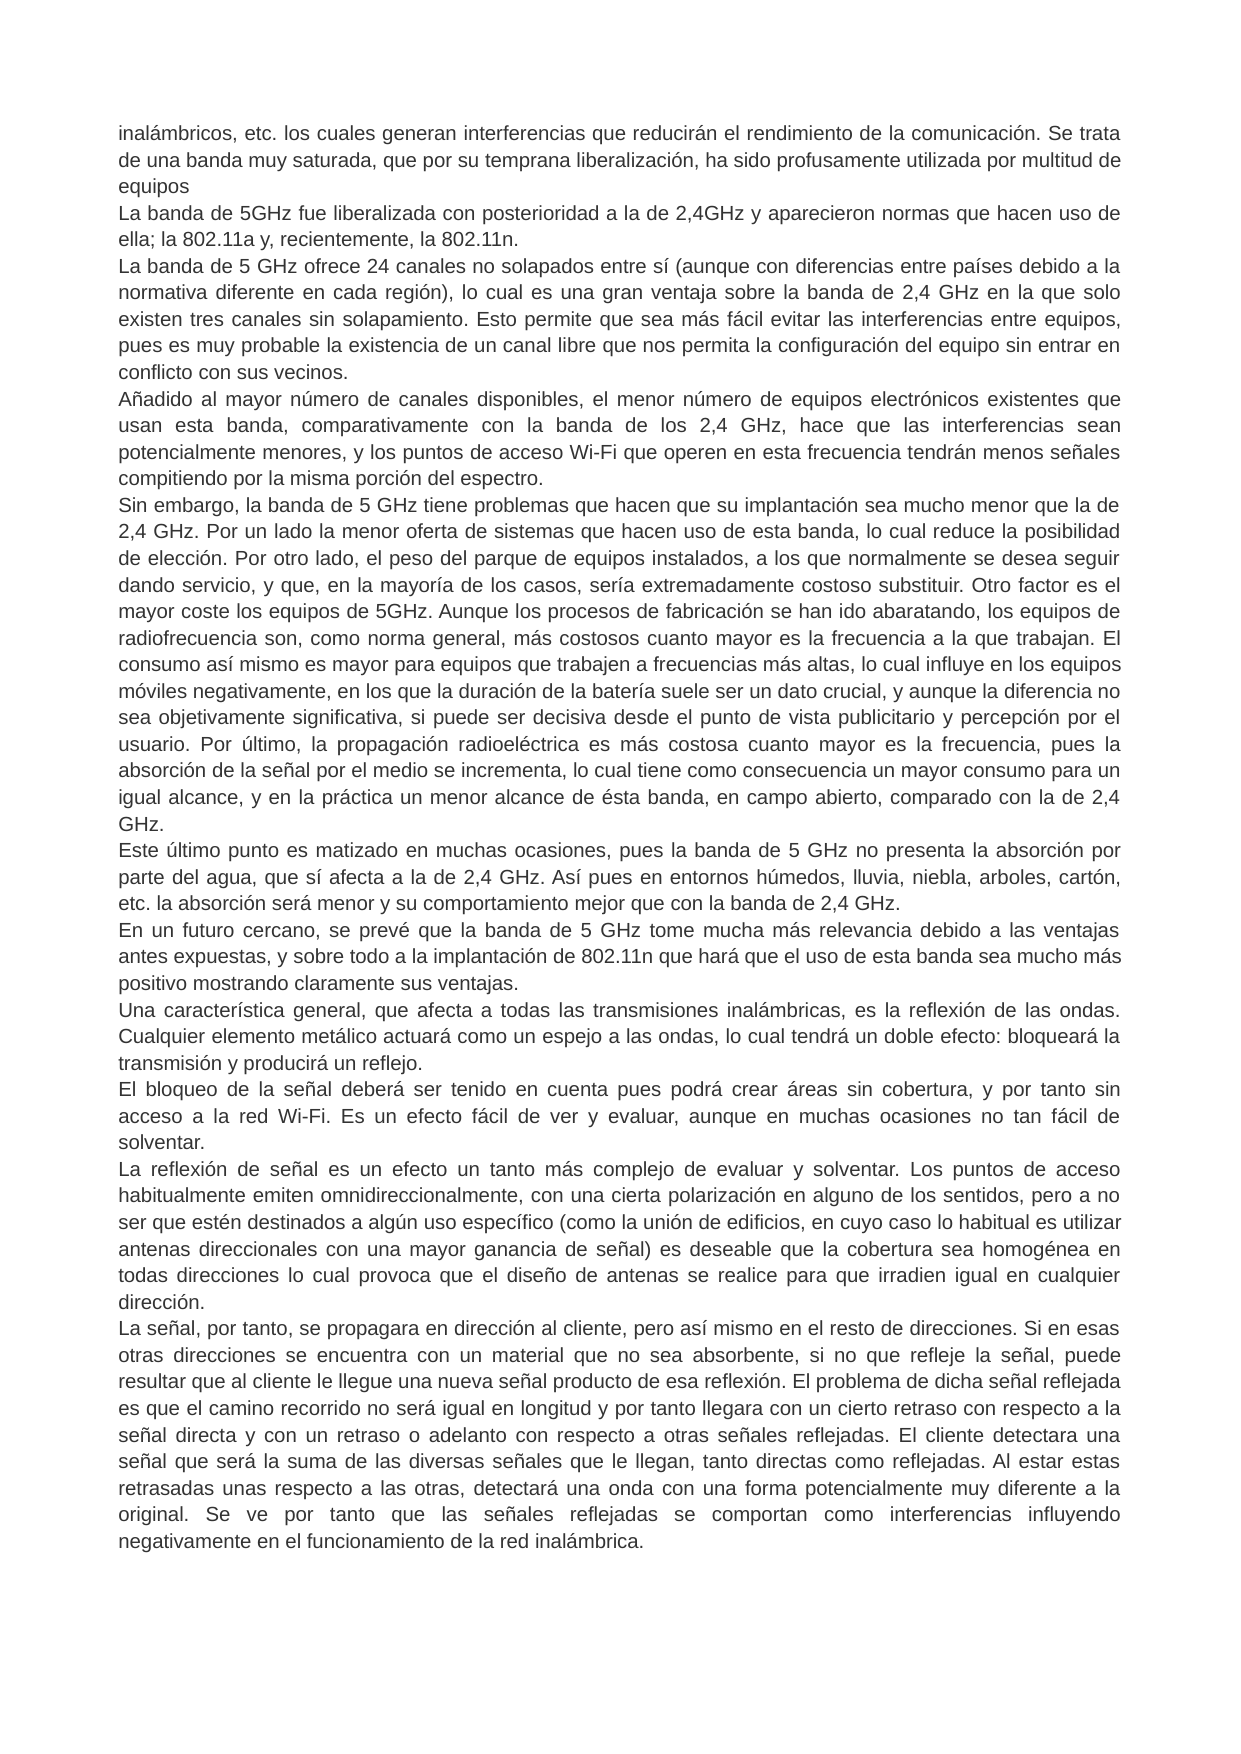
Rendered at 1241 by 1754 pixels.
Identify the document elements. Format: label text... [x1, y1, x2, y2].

text inalámbricos, etc. los cuales generan interferencias que reducirán el rendimiento de la comunicación. Se trata de una banda muy saturada, que por su temprana liberalización, ha sido profusamente utilizada por multitud de equipos [118, 118, 1122, 198]
text La banda de 5GHz fue liberalizada con posterioridad a la de 2,4GHz y aparecieron normas que hacen uso de ella; la 802.11a y, recientemente, la 802.11n. [118, 198, 1122, 251]
text Añadido al mayor número de canales disponibles, el menor número de equipos electrónicos existentes que usan esta banda, comparativamente con la banda de los 2,4 GHz, hace que las interferencias sean potencialmente menores, y los puntos de acceso Wi-Fi que operen en esta frecuencia tendrán menos señales compitiendo por la misma porción del espectro. [118, 384, 1122, 490]
text El bloqueo de la señal deberá ser tenido en cuenta pues podrá crear áreas sin cobertura, y por tanto sin acceso a la red Wi-Fi. Es un efecto fácil de ver y evaluar, aunque en muchas ocasiones no tan fácil de solventar. [118, 1074, 1122, 1154]
text Una característica general, que afecta a todas las transmisiones inalámbricas, es la reflexión de las ondas. Cualquier elemento metálico actuará como un espejo a las ondas, lo cual tendrá un doble efecto: bloqueará la transmisión y producirá un reflejo. [118, 995, 1122, 1074]
text En un futuro cercano, se prevé que la banda de 5 GHz tome mucha más relevancia debido a las ventajas antes expuestas, y sobre todo a la implantación de 802.11n que hará que el uso de esta banda sea mucho más positivo mostrando claramente sus ventajas. [118, 915, 1122, 995]
text La banda de 5 GHz ofrece 24 canales no solapados entre sí (aunque con diferencias entre países debido a la normativa diferente en cada región), lo cual es una gran ventaja sobre la banda de 2,4 GHz en la que solo existen tres canales sin solapamiento. Esto permite que sea más fácil evitar las interferencias entre equipos, pues es muy probable la existencia de un canal libre que nos permita la configuración del equipo sin entrar en conflicto con sus vecinos. [118, 251, 1122, 384]
text Este último punto es matizado en muchas ocasiones, pues la banda de 5 GHz no presenta la absorción por parte del agua, que sí afecta a la de 2,4 GHz. Así pues en entornos húmedos, lluvia, niebla, arboles, cartón, etc. la absorción será menor y su comportamiento mejor que con la banda de 2,4 GHz. [118, 835, 1122, 915]
text Sin embargo, la banda de 5 GHz tiene problemas que hacen que su implantación sea mucho menor que la de 2,4 GHz. Por un lado la menor oferta de sistemas que hacen uso de esta banda, lo cual reduce la posibilidad de elección. Por otro lado, el peso del parque de equipos instalados, a los que normalmente se desea seguir dando servicio, y que, en la mayoría de los casos, sería extremadamente costoso substituir. Otro factor es el mayor coste los equipos de 5GHz. Aunque los procesos de fabricación se han ido abaratando, los equipos de radiofrecuencia son, como norma general, más costosos cuanto mayor es la frecuencia a la que trabajan. El consumo así mismo es mayor para equipos que trabajen a frecuencias más altas, lo cual influye en los equipos móviles negativamente, en los que la duración de la batería suele ser un dato crucial, y aunque la diferencia no sea objetivamente significativa, si puede ser decisiva desde el punto de vista publicitario y percepción por el usuario. Por último, la propagación radioeléctrica es más costosa cuanto mayor es la frecuencia, pues la absorción de la señal por el medio se incrementa, lo cual tiene como consecuencia un mayor consumo para un igual alcance, y en la práctica un menor alcance de ésta banda, en campo abierto, comparado con la de 2,4 GHz. [118, 490, 1122, 835]
text La reflexión de señal es un efecto un tanto más complejo de evaluar y solventar. Los puntos de acceso habitualmente emiten omnidireccionalmente, con una cierta polarización en alguno de los sentidos, pero a no ser que estén destinados a algún uso específico (como la unión de edificios, en cuyo caso lo habitual es utilizar antenas direccionales con una mayor ganancia de señal) es deseable que la cobertura sea homogénea en todas direcciones lo cual provoca que el diseño de antenas se realice para que irradien igual en cualquier dirección. [118, 1154, 1122, 1313]
text La señal, por tanto, se propagara en dirección al cliente, pero así mismo en el resto de direcciones. Si en esas otras direcciones se encuentra con un material que no sea absorbente, si no que refleje la señal, puede resultar que al cliente le llegue una nueva señal producto de esa reflexión. El problema de dicha señal reflejada es que el camino recorrido no será igual en longitud y por tanto llegara con un cierto retraso con respecto a la señal directa y con un retraso o adelanto con respecto a otras señales reflejadas. El cliente detectara una señal que será la suma de las diversas señales que le llegan, tanto directas como reflejadas. Al estar estas retrasadas unas respecto a las otras, detectará una onda con una forma potencialmente muy diferente a la original. Se ve por tanto que las señales reflejadas se comportan como interferencias influyendo negativamente en el funcionamiento de la red inalámbrica. [118, 1313, 1122, 1552]
